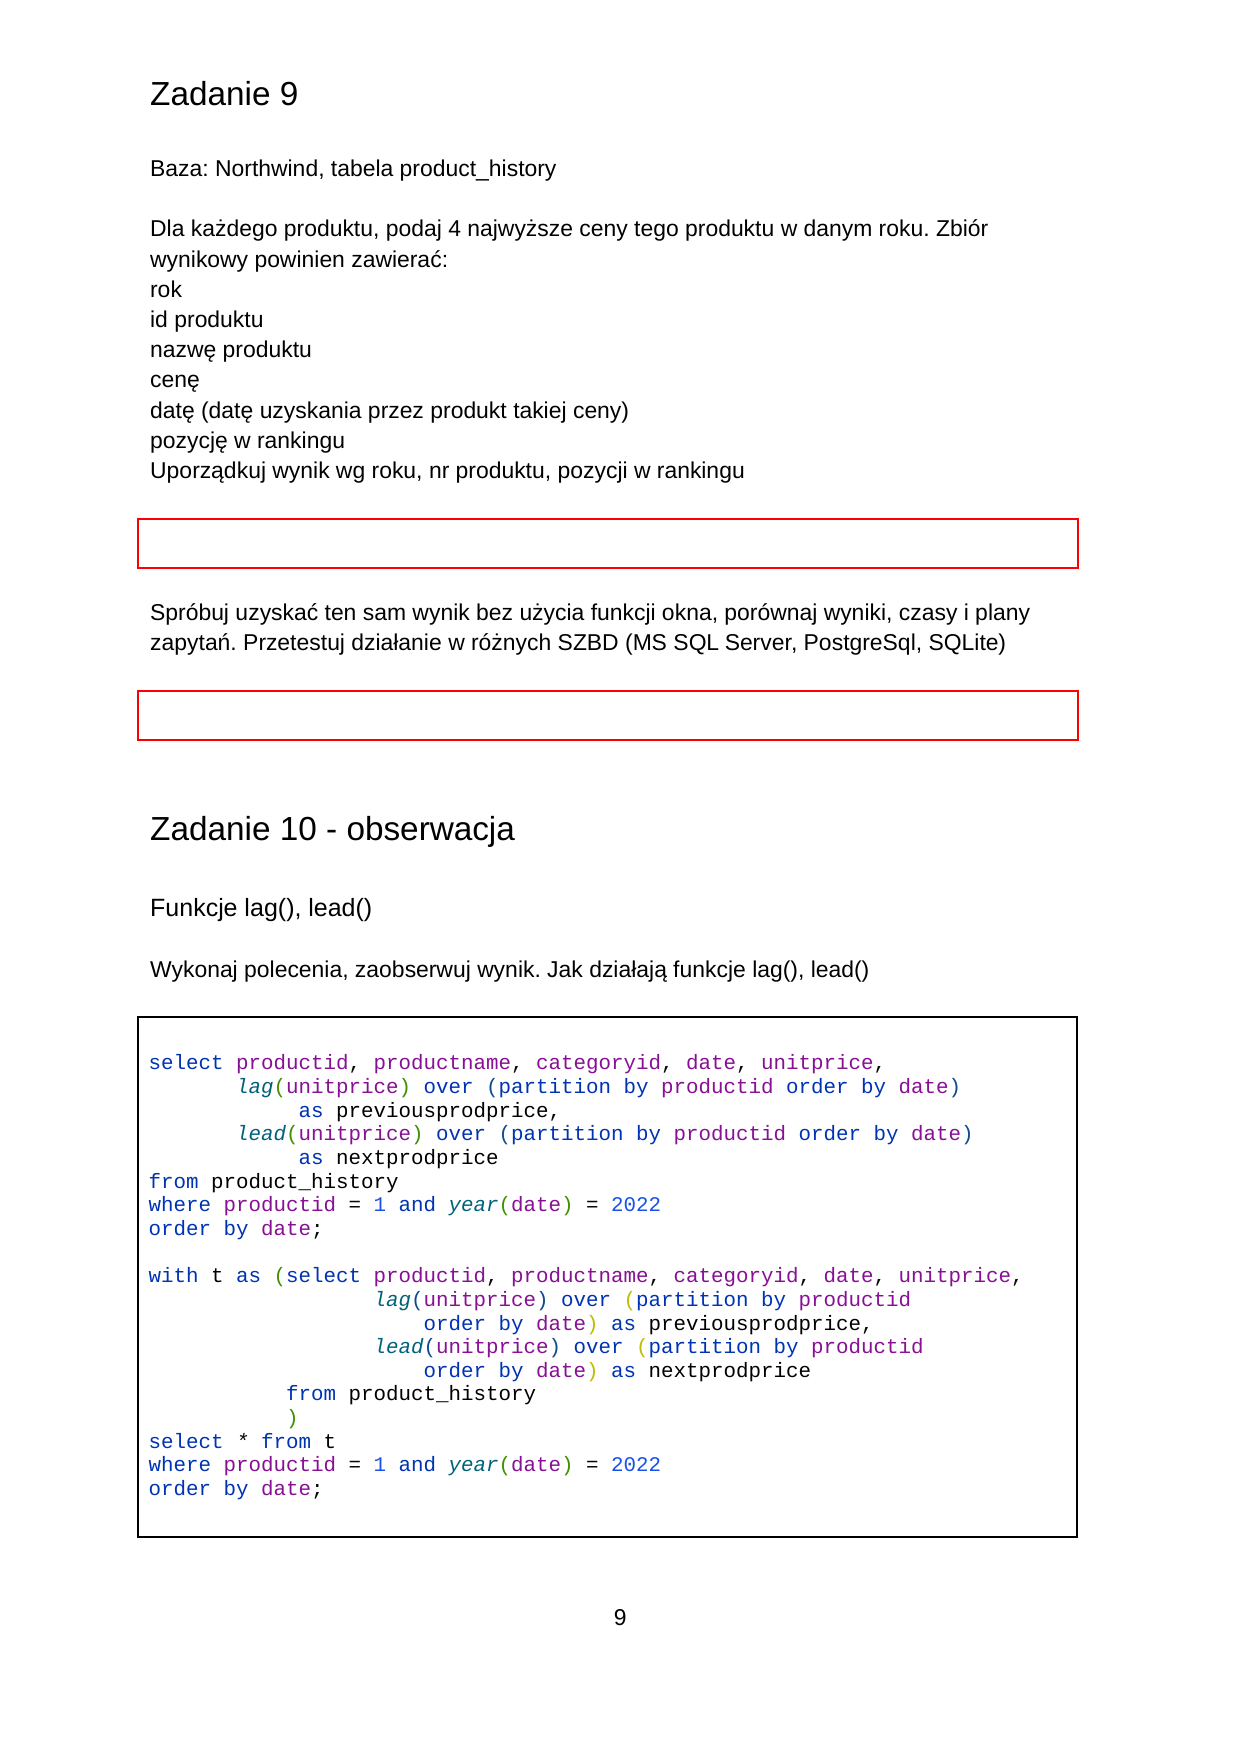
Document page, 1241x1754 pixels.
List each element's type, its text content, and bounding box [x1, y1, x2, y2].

text cenę [150, 366, 1090, 393]
text Spróbuj uzyskać ten sam wynik bez użycia funkcji okna, porównaj wyniki, czasy i plany zapytań. Przetestuj działanie w różnych SZBD (MS SQL Server, PostgreSql, SQLite) [150, 599, 1090, 656]
text Uporządkuj wynik wg roku, nr produktu, pozycji w rankingu [150, 457, 1090, 483]
text nazwę produktu [150, 336, 1090, 362]
text rok [150, 276, 1090, 302]
subtitle Zadanie 9 [150, 74, 1090, 112]
text pozycję w rankingu [150, 427, 1090, 453]
text Funkcje lag(), lead() [150, 893, 1090, 921]
table_header select productid, productname, categoryid, date, unitprice, lag(unitprice) over (partition by productid order by date) as previousprodprice, lead(unitprice) over (partition by productid order by date) as nextprodprice from product_history where productid = 1 and year(date) = 2022 order by date; with t as (select productid, productname, categoryid, date, unitprice, lag(unitprice) over (partition by productid order by date) as previousprodprice, lead(unitprice) over (partition by productid order by date) as nextprodprice from product_history ) select * from t where productid = 1 and year(date) = 2022 order by date; [139, 1018, 1076, 1536]
subtitle Zadanie 10 - obserwacja [150, 809, 1090, 847]
text Wykonaj polecenia, zaobserwuj wynik. Jak działają funkcje lag(), lead() [150, 956, 1090, 982]
text id produktu [150, 306, 1090, 332]
table_header [139, 520, 1077, 567]
text datę (datę uzyskania przez produkt takiej ceny) [150, 397, 1090, 423]
text Dla każdego produktu, podaj 4 najwyższe ceny tego produktu w danym roku. Zbiór wynikowy powinien zawierać: [150, 215, 1090, 272]
text Baza: Northwind, tabela product_history [150, 155, 1090, 181]
table_header [139, 692, 1077, 739]
